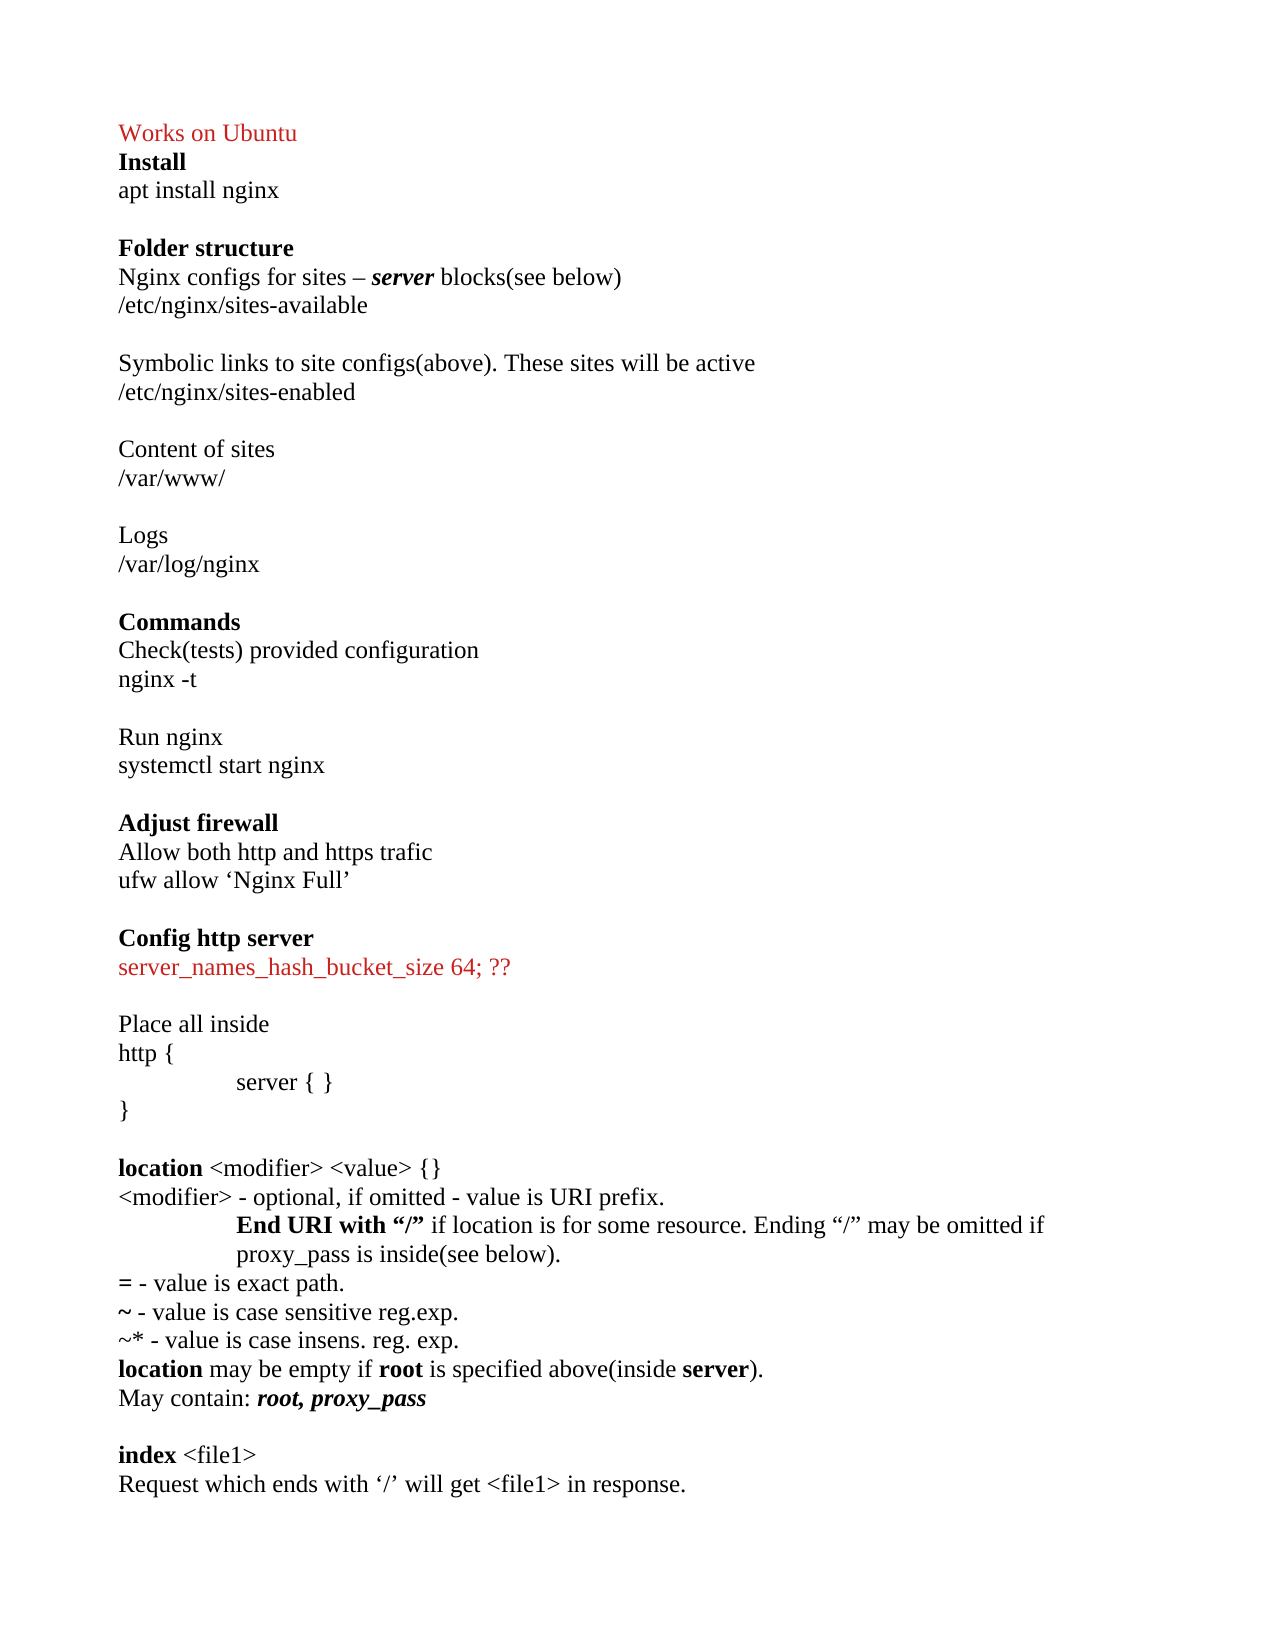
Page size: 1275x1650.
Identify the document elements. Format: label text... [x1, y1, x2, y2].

text Folder structure [118, 233, 1157, 262]
text server_names_hash_bucket_size 64; ?? [118, 952, 1157, 981]
text Works on Ubuntu [118, 118, 1157, 147]
text index <file1> [118, 1441, 1157, 1469]
text /var/www/ [118, 463, 1157, 492]
text Place all inside [118, 1009, 1157, 1038]
text Allow both http and https trafic [118, 837, 1157, 866]
text Check(tests) provided configuration [118, 636, 1157, 664]
text Logs [118, 521, 1157, 549]
text location may be empty if root is specified above(inside server). [118, 1354, 1157, 1383]
text <modifier> - optional, if omitted - value is URI prefix. [118, 1182, 1157, 1211]
text Install [118, 147, 1157, 176]
text location <modifier> <value> {} [118, 1153, 1157, 1182]
text /etc/nginx/sites-enabled [118, 377, 1157, 406]
text /var/log/nginx [118, 549, 1157, 578]
text apt install nginx [118, 176, 1157, 204]
text Request which ends with ‘/’ will get <file1> in response. [118, 1469, 1157, 1498]
text Adjust firewall [118, 808, 1157, 837]
text /etc/nginx/sites-available [118, 291, 1157, 319]
text ~* - value is case insens. reg. exp. [118, 1326, 1157, 1354]
text Nginx configs for sites – server blocks(see below) [118, 262, 1157, 291]
text Content of sites [118, 434, 1157, 463]
text } [118, 1096, 1157, 1124]
text = - value is exact path. [118, 1268, 1157, 1297]
text ~ - value is case sensitive reg.exp. [118, 1297, 1157, 1326]
text systemctl start nginx [118, 751, 1157, 779]
text http { [118, 1038, 1157, 1067]
text End URI with “/” if location is for some resource. Ending “/” may be omitted if proxy_pass is inside(see below). [118, 1211, 1157, 1268]
text Run nginx [118, 722, 1157, 751]
text Config http server [118, 923, 1157, 952]
text May contain: root, proxy_pass [118, 1383, 1157, 1412]
text server { } [118, 1067, 1157, 1096]
text ufw allow ‘Nginx Full’ [118, 866, 1157, 894]
text Symbolic links to site configs(above). These sites will be active [118, 348, 1157, 377]
text nginx -t [118, 664, 1157, 693]
text Commands [118, 607, 1157, 636]
